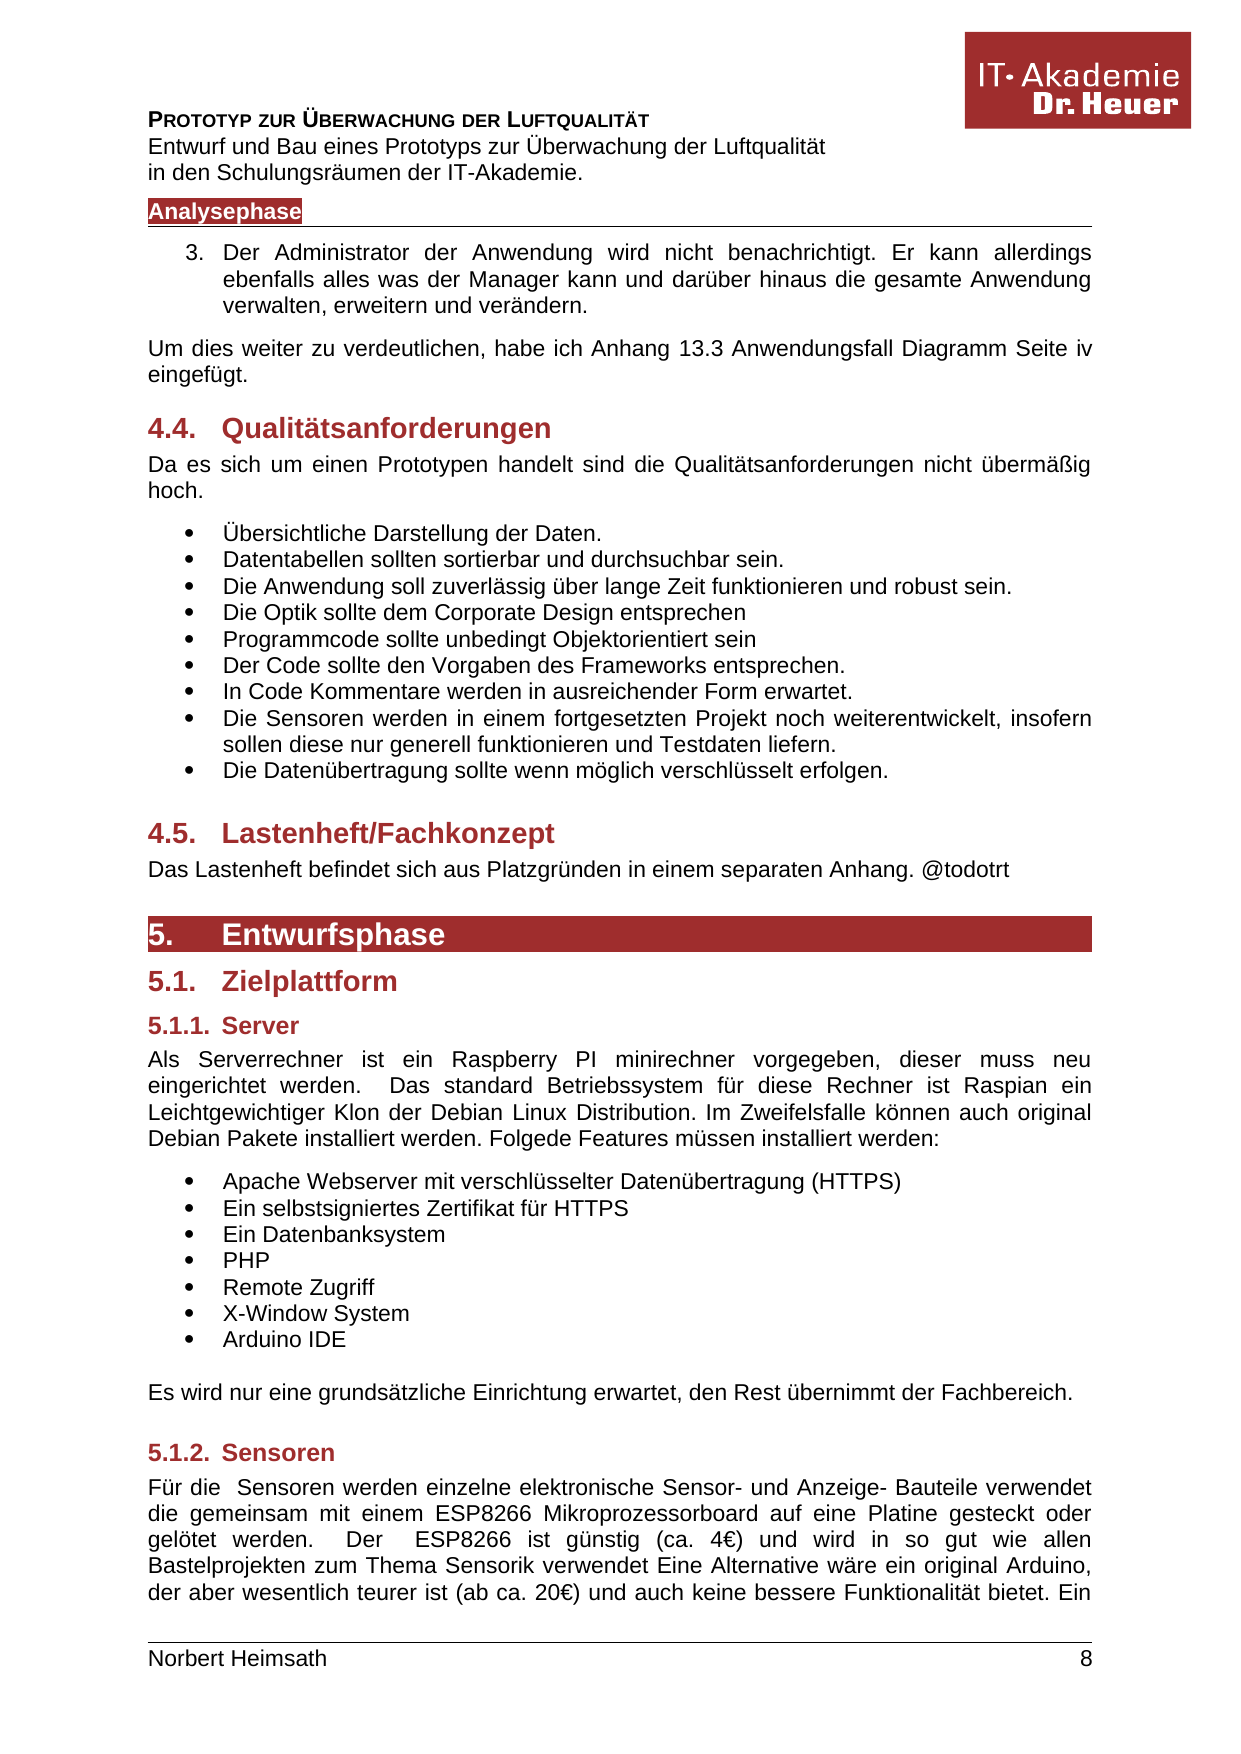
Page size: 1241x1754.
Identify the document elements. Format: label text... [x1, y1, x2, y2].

subtitle Zielplattform [148, 964, 1092, 998]
list Remote Zugriff [185, 1274, 1092, 1300]
subtitle Sensoren [148, 1438, 1092, 1467]
subtitle Lastenheft/Fachkonzept [148, 816, 1092, 850]
list PHP [185, 1247, 1092, 1274]
text Für die Sensoren werden einzelne elektronische Sensor- und Anzeige- Bauteile verwendet die gemeinsam mit einem ESP8266 Mikroprozessorboard auf eine Platine gesteckt oder gelötet werden. Der ESP8266 ist günstig (ca. 4€) und wird in so gut wie allen Bastelprojekten zum Thema Sensorik verwendet Eine Alternative wäre ein original Arduino, der aber wesentlich teurer ist (ab ca. 20€) und auch keine bessere Funktionalität bietet. Ein [148, 1473, 1092, 1605]
list Übersichtliche Darstellung der Daten. [185, 520, 1092, 546]
list Apache Webserver mit verschlüsselter Datenübertragung (HTTPS) [185, 1168, 1092, 1194]
text Da es sich um einen Prototypen handelt sind die Qualitätsanforderungen nicht übermäßig hoch. [148, 451, 1092, 503]
list Die Sensoren werden in einem fortgesetzten Projekt noch weiterentwickelt, insofern sollen diese nur generell funktionieren und Testdaten liefern. [185, 704, 1092, 757]
list X-Window System [185, 1300, 1092, 1326]
list Ein selbstsigniertes Zertifikat für HTTPS [185, 1194, 1092, 1221]
list Die Anwendung soll zuverlässig über lange Zeit funktionieren und robust sein. [185, 573, 1092, 599]
list Programmcode sollte unbedingt Objektorientiert sein [185, 626, 1092, 652]
list Es wird nur eine grundsätzliche Einrichtung erwartet, den Rest übernimmt der Fachbereich. [148, 1353, 1092, 1405]
list Datentabellen sollten sortierbar und durchsuchbar sein. [185, 546, 1092, 573]
list In Code Kommentare werden in ausreichender Form erwartet. [185, 678, 1092, 704]
subtitle Server [148, 1011, 1092, 1040]
list Arduino IDE [185, 1326, 1092, 1353]
text Um dies weiter zu verdeutlichen, habe ich Anhang 13.3 Anwendungsfall Diagramm Seite iv eingefügt. [148, 335, 1092, 388]
list Das Lastenheft befindet sich aus Platzgründen in einem separaten Anhang. @todotrt [148, 856, 1092, 883]
list Ein Datenbanksystem [185, 1221, 1092, 1247]
list Der Code sollte den Vorgaben des Frameworks entsprechen. [185, 652, 1092, 678]
list Der Administrator der Anwendung wird nicht benachrichtigt. Er kann allerdings ebenfalls alles was der Manager kann und darüber hinaus die gesamte Anwendung verwalten, erweitern und verändern. [185, 239, 1092, 318]
subtitle Entwurfsphase [148, 916, 1092, 952]
list Die Optik sollte dem Corporate Design entsprechen [185, 599, 1092, 626]
subtitle Qualitätsanforderungen [148, 411, 1092, 444]
list Die Datenübertragung sollte wenn möglich verschlüsselt erfolgen. [185, 757, 1092, 784]
text Als Serverrechner ist ein Raspberry PI minirechner vorgegeben, dieser muss neu eingerichtet werden. Das standard Betriebssystem für diese Rechner ist Raspian ein Leichtgewichtiger Klon der Debian Linux Distribution. Im Zweifelsfalle können auch original Debian Pakete installiert werden. Folgede Features müssen installiert werden: [148, 1046, 1092, 1152]
